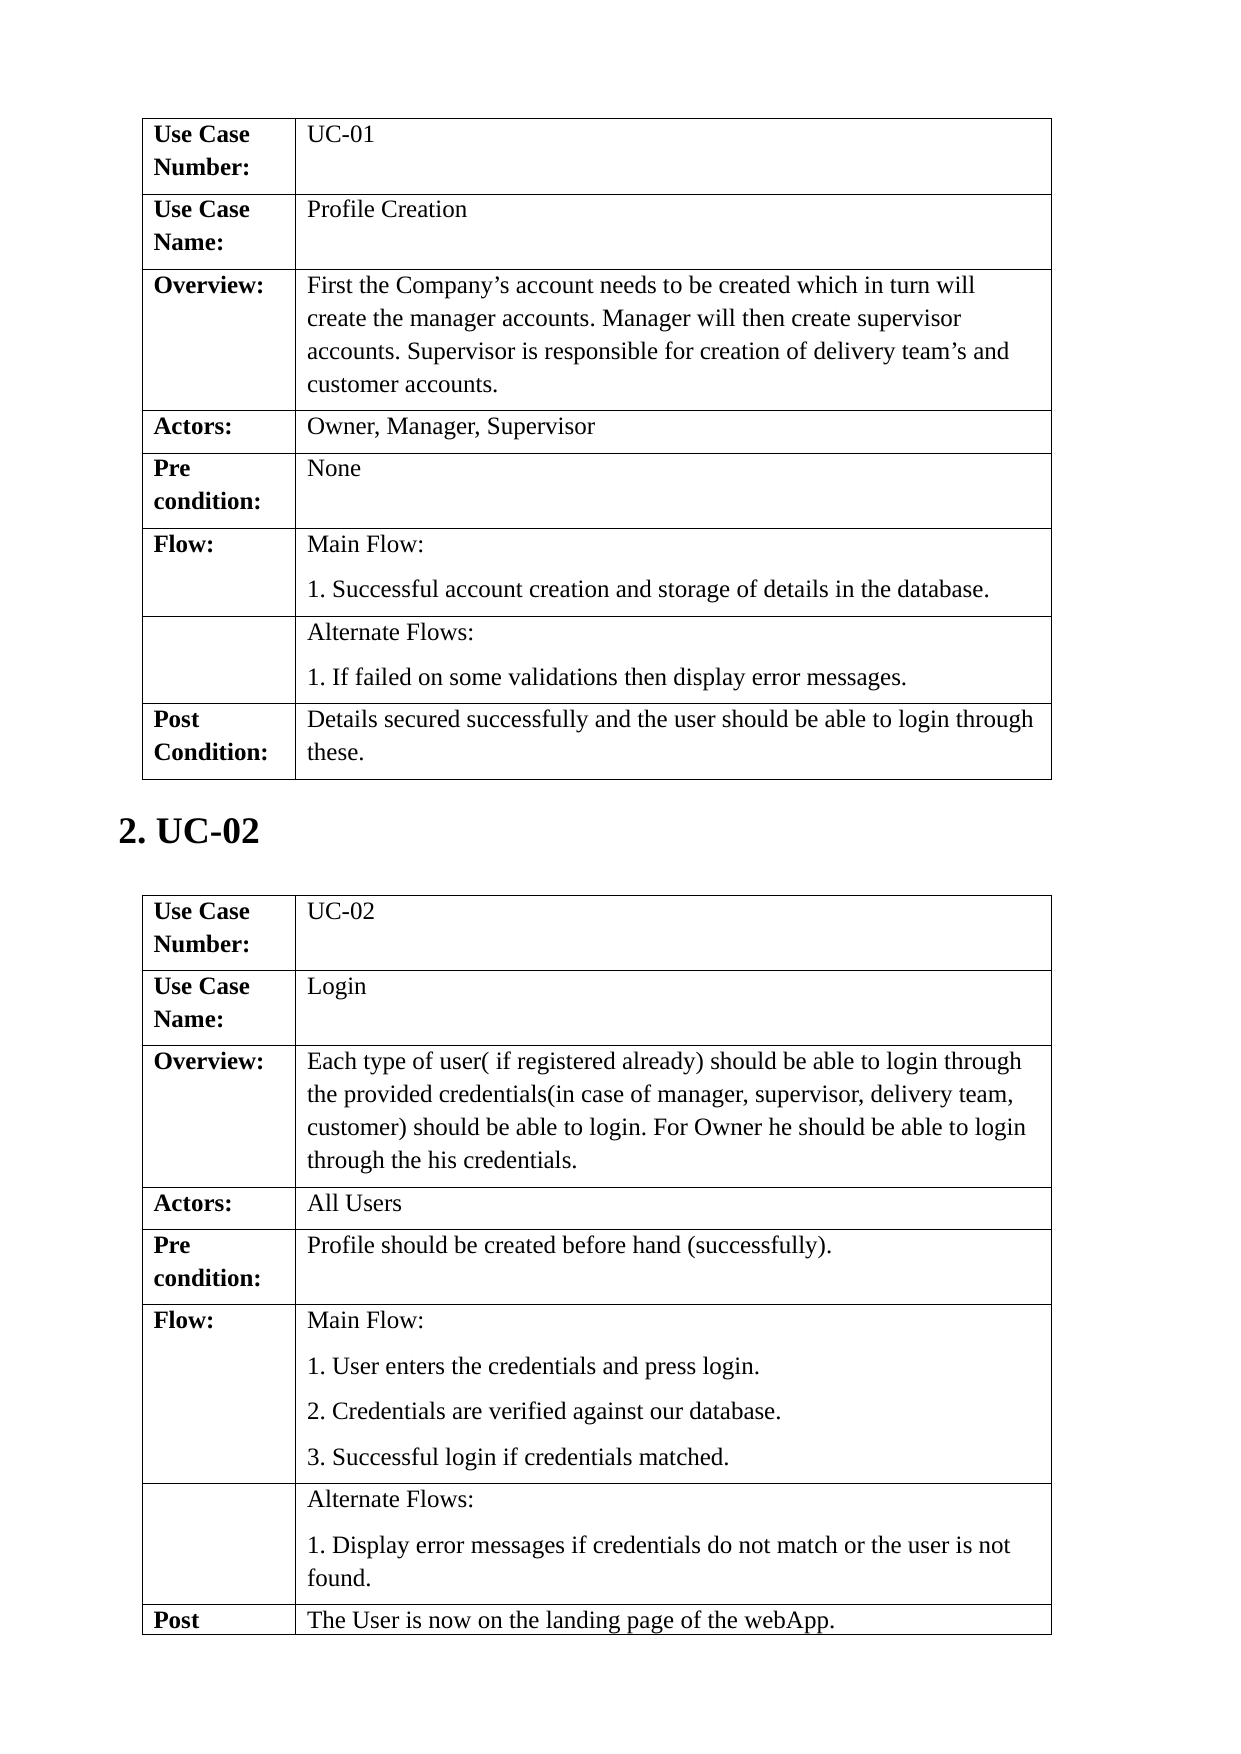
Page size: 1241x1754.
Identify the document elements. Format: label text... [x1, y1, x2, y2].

table_cell Profile Creation [296, 195, 1051, 269]
table_cell Flow: [143, 529, 295, 616]
table_cell Use Case Name: [143, 971, 295, 1045]
table_cell Main Flow: 1. User enters the credentials and press login. 2. Credentials are verified against our database. 3. Successful login if credentials matched. [296, 1305, 1051, 1483]
text 2. UC-02 [118, 808, 1122, 852]
table_cell Overview: [143, 1046, 295, 1187]
table_cell Login [296, 971, 1051, 1045]
table_cell Owner, Manager, Supervisor [296, 411, 1051, 452]
table_cell Actors: [143, 1188, 295, 1229]
table_cell None [296, 454, 1051, 528]
table_cell Post Condition: [143, 704, 295, 779]
table_cell Actors: [143, 411, 295, 452]
table_cell The User is now on the landing page of the webApp. [296, 1605, 1051, 1634]
table_cell Flow: [143, 1305, 295, 1483]
table_cell Profile should be created before hand (successfully). [296, 1230, 1051, 1304]
table_header Use Case Number: [143, 896, 295, 970]
table_cell Pre condition: [143, 1230, 295, 1304]
table_header Use Case Number: [143, 119, 295, 193]
table_cell First the Company’s account needs to be created which in turn will create the manager accounts. Manager will then create supervisor accounts. Supervisor is responsible for creation of delivery team’s and customer accounts. [296, 270, 1051, 410]
table_cell All Users [296, 1188, 1051, 1229]
table_cell Overview: [143, 270, 295, 410]
table_cell Each type of user( if registered already) should be able to login through the provided credentials(in case of manager, supervisor, delivery team, customer) should be able to login. For Owner he should be able to login through the his credentials. [296, 1046, 1051, 1187]
table_header UC-02 [296, 896, 1051, 970]
table_cell Pre condition: [143, 454, 295, 528]
table_cell [143, 617, 295, 703]
table_cell Alternate Flows: 1. If failed on some validations then display error messages. [296, 617, 1051, 703]
table_cell Alternate Flows: 1. Display error messages if credentials do not match or the user is not found. [296, 1484, 1051, 1604]
table_cell Use Case Name: [143, 195, 295, 269]
table_cell Details secured successfully and the user should be able to login through these. [296, 704, 1051, 779]
table_cell Main Flow: 1. Successful account creation and storage of details in the database. [296, 529, 1051, 616]
table_cell [143, 1484, 295, 1604]
table_cell Post [143, 1605, 295, 1634]
table_header UC-01 [296, 119, 1051, 193]
